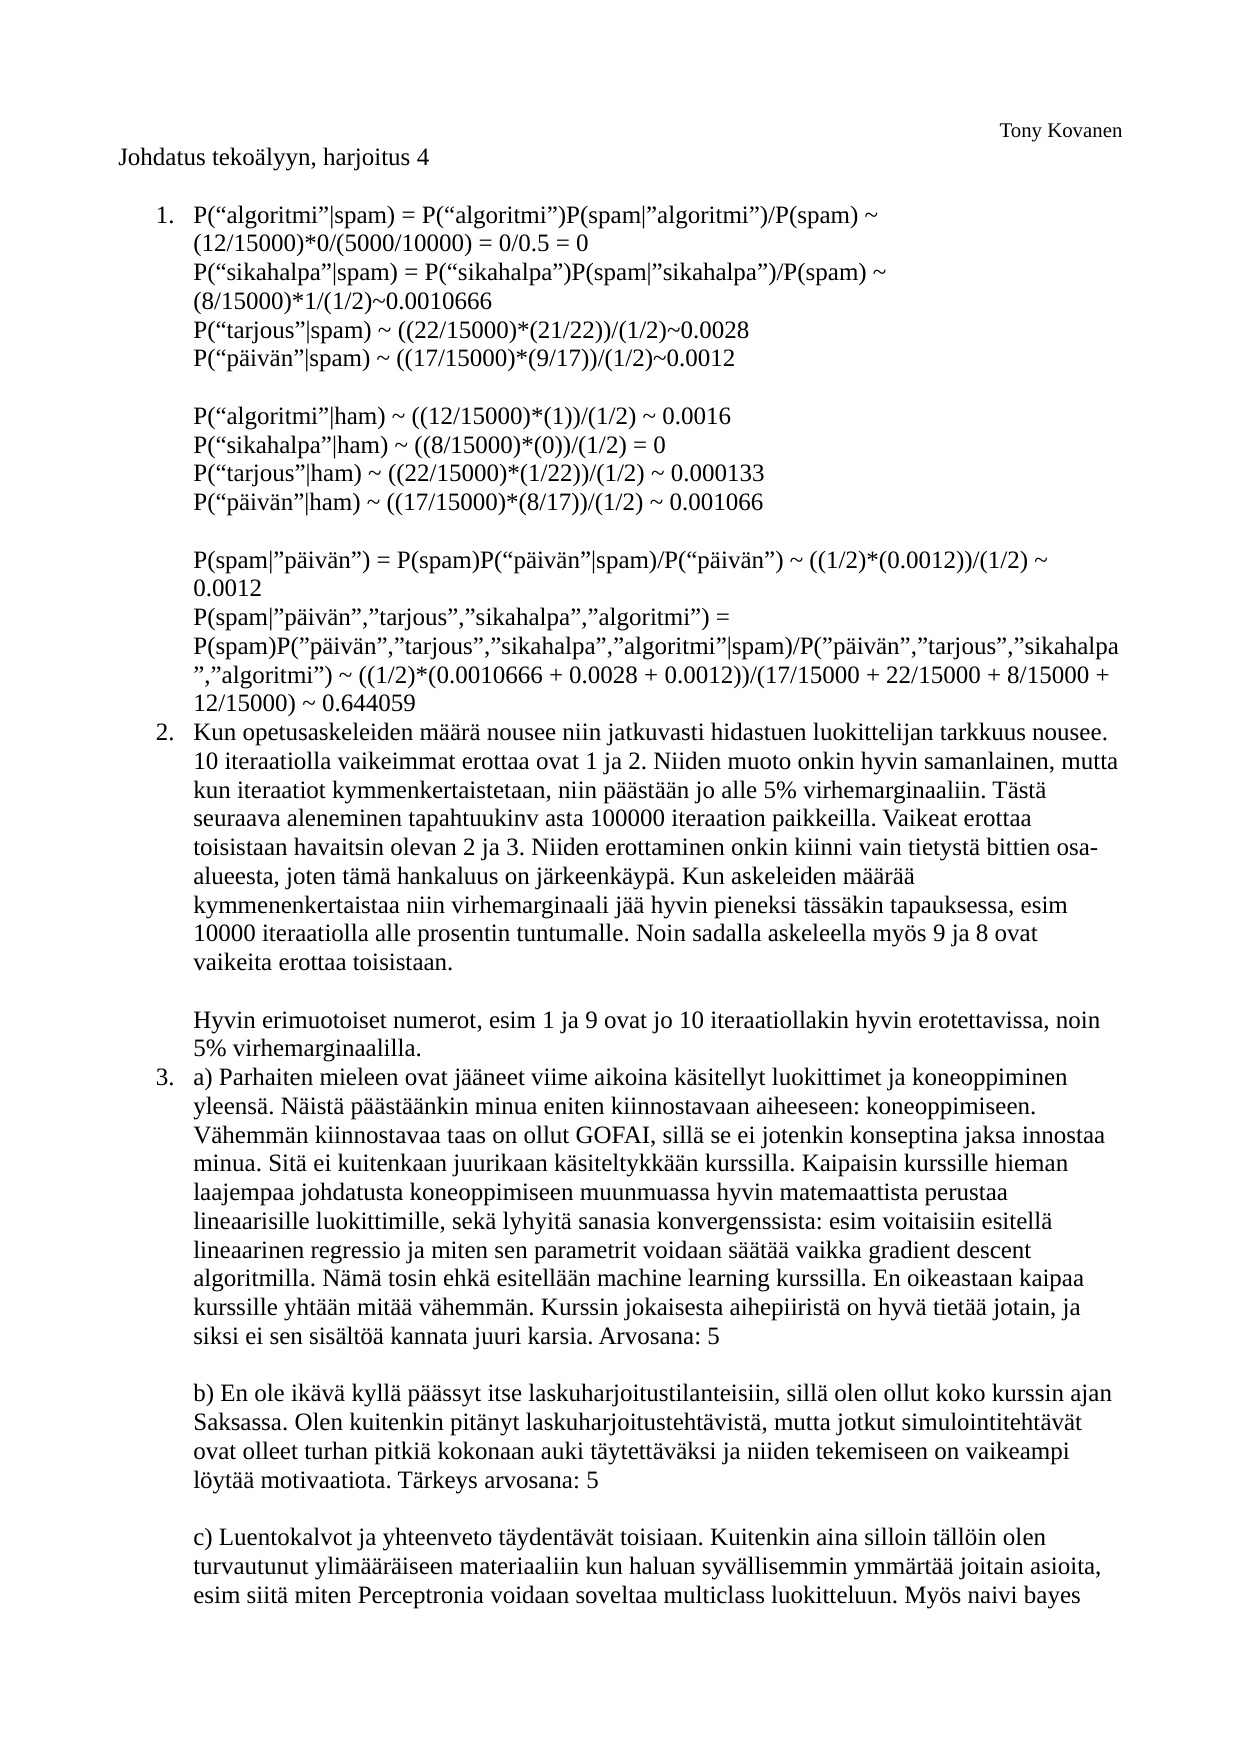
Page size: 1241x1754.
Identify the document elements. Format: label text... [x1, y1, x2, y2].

text Johdatus tekoälyyn, harjoitus 4 [118, 142, 1122, 171]
list Kun opetusaskeleiden määrä nousee niin jatkuvasti hidastuen luokittelijan tarkkuus nousee. 10 iteraatiolla vaikeimmat erottaa ovat 1 ja 2. Niiden muoto onkin hyvin samanlainen, mutta kun iteraatiot kymmenkertaistetaan, niin päästään jo alle 5% virhemarginaaliin. Tästä seuraava aleneminen tapahtuukinv asta 100000 iteraation paikkeilla. Vaikeat erottaa toisistaan havaitsin olevan 2 ja 3. Niiden erottaminen onkin kiinni vain tietystä bittien osa-alueesta, joten tämä hankaluus on järkeenkäypä. Kun askeleiden määrää kymmenenkertaistaa niin virhemarginaali jää hyvin pieneksi tässäkin tapauksessa, esim 10000 iteraatiolla alle prosentin tuntumalle. Noin sadalla askeleella myös 9 ja 8 ovat vaikeita erottaa toisistaan. Hyvin erimuotoiset numerot, esim 1 ja 9 ovat jo 10 iteraatiollakin hyvin erotettavissa, noin 5% virhemarginaalilla. [156, 717, 1122, 1062]
text Tony Kovanen [118, 118, 1122, 142]
list P(“algoritmi”|spam) = P(“algoritmi”)P(spam|”algoritmi”)/P(spam) ~ (12/15000)*0/(5000/10000) = 0/0.5 = 0 P(“sikahalpa”|spam) = P(“sikahalpa”)P(spam|”sikahalpa”)/P(spam) ~ (8/15000)*1/(1/2)~0.0010666 P(“tarjous”|spam) ~ ((22/15000)*(21/22))/(1/2)~0.0028 P(“päivän”|spam) ~ ((17/15000)*(9/17))/(1/2)~0.0012 P(“algoritmi”|ham) ~ ((12/15000)*(1))/(1/2) ~ 0.0016 P(“sikahalpa”|ham) ~ ((8/15000)*(0))/(1/2) = 0 P(“tarjous”|ham) ~ ((22/15000)*(1/22))/(1/2) ~ 0.000133 P(“päivän”|ham) ~ ((17/15000)*(8/17))/(1/2) ~ 0.001066 P(spam|”päivän”) = P(spam)P(“päivän”|spam)/P(“päivän”) ~ ((1/2)*(0.0012))/(1/2) ~ 0.0012 P(spam|”päivän”,”tarjous”,”sikahalpa”,”algoritmi”) = P(spam)P(”päivän”,”tarjous”,”sikahalpa”,”algoritmi”|spam)/P(”päivän”,”tarjous”,”sikahalpa”,”algoritmi”) ~ ((1/2)*(0.0010666 + 0.0028 + 0.0012))/(17/15000 + 22/15000 + 8/15000 + 12/15000) ~ 0.644059 [156, 200, 1122, 717]
list a) Parhaiten mieleen ovat jääneet viime aikoina käsitellyt luokittimet ja koneoppiminen yleensä. Näistä päästäänkin minua eniten kiinnostavaan aiheeseen: koneoppimiseen. Vähemmän kiinnostavaa taas on ollut GOFAI, sillä se ei jotenkin konseptina jaksa innostaa minua. Sitä ei kuitenkaan juurikaan käsiteltykkään kurssilla. Kaipaisin kurssille hieman laajempaa johdatusta koneoppimiseen muunmuassa hyvin matemaattista perustaa lineaarisille luokittimille, sekä lyhyitä sanasia konvergenssista: esim voitaisiin esitellä lineaarinen regressio ja miten sen parametrit voidaan säätää vaikka gradient descent algoritmilla. Nämä tosin ehkä esitellään machine learning kurssilla. En oikeastaan kaipaa kurssille yhtään mitää vähemmän. Kurssin jokaisesta aihepiiristä on hyvä tietää jotain, ja siksi ei sen sisältöä kannata juuri karsia. Arvosana: 5 b) En ole ikävä kyllä päässyt itse laskuharjoitustilanteisiin, sillä olen ollut koko kurssin ajan Saksassa. Olen kuitenkin pitänyt laskuharjoitustehtävistä, mutta jotkut simulointitehtävät ovat olleet turhan pitkiä kokonaan auki täytettäväksi ja niiden tekemiseen on vaikeampi löytää motivaatiota. Tärkeys arvosana: 5 c) Luentokalvot ja yhteenveto täydentävät toisiaan. Kuitenkin aina silloin tällöin olen turvautunut ylimääräiseen materiaaliin kun haluan syvällisemmin ymmärtää joitain asioita, esim siitä miten Perceptronia voidaan soveltaa multiclass luokitteluun. Myös naivi bayes [156, 1062, 1122, 1608]
